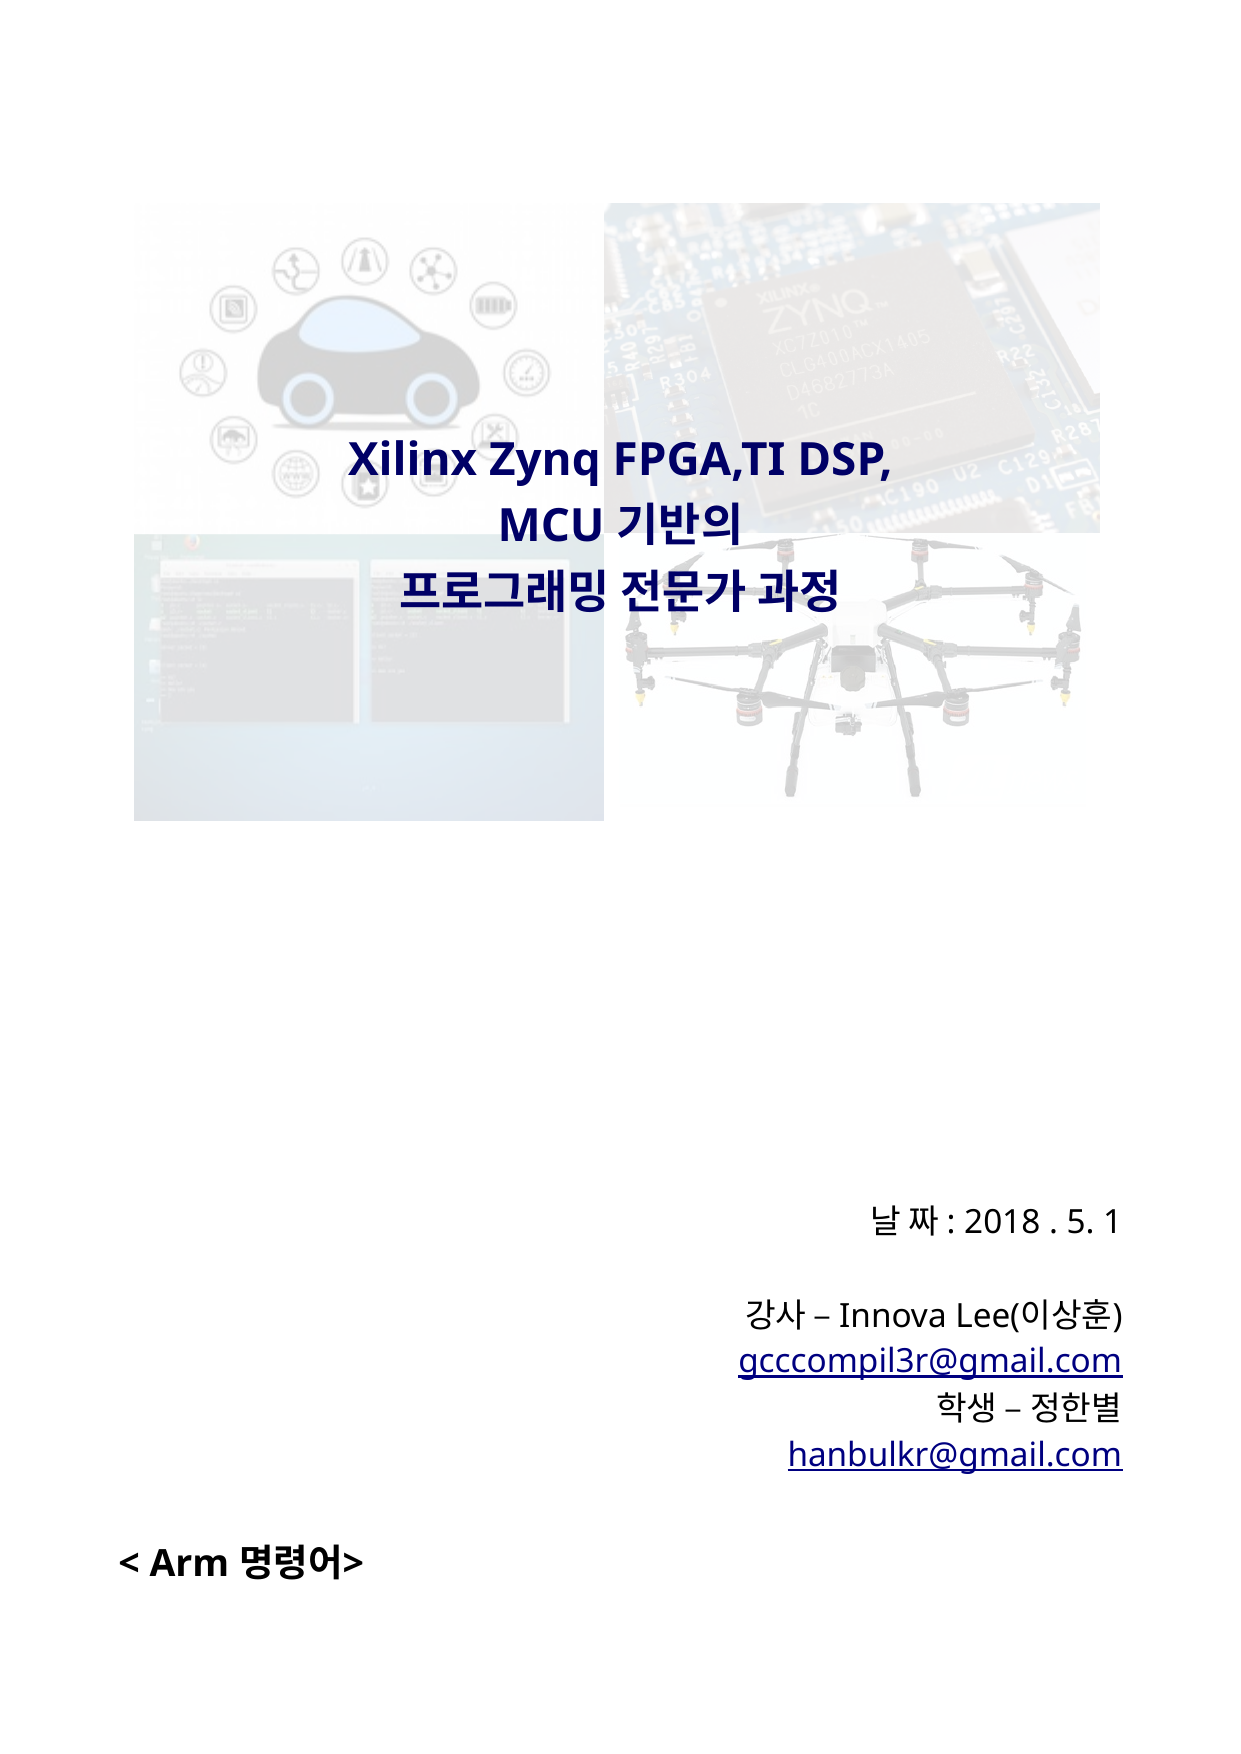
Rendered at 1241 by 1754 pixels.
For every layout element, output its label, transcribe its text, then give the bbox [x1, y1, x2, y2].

text gcccompil3r@gmail.com [118, 1337, 1122, 1382]
text Xilinx Zynq FPGA,TI DSP, [1100, 426, 1122, 489]
text 학생 – 정한별 [118, 1382, 1122, 1430]
text 프로그래밍 전문가 과정 [1101, 555, 1122, 622]
text < Arm 명령어> [118, 1533, 1122, 1587]
text MCU 기반의 [604, 489, 1122, 820]
text 프로그래밍 전문가 과정 [118, 555, 134, 622]
text 강사 – Innova Lee(이상훈) [118, 1288, 1122, 1337]
text hanbulkr@gmail.com [118, 1430, 1122, 1476]
text Xilinx Zynq FPGA,TI DSP, [118, 426, 134, 489]
text MCU 기반의 [118, 489, 134, 555]
text 날 짜 : 2018 . 5. 1 [118, 1194, 1122, 1243]
